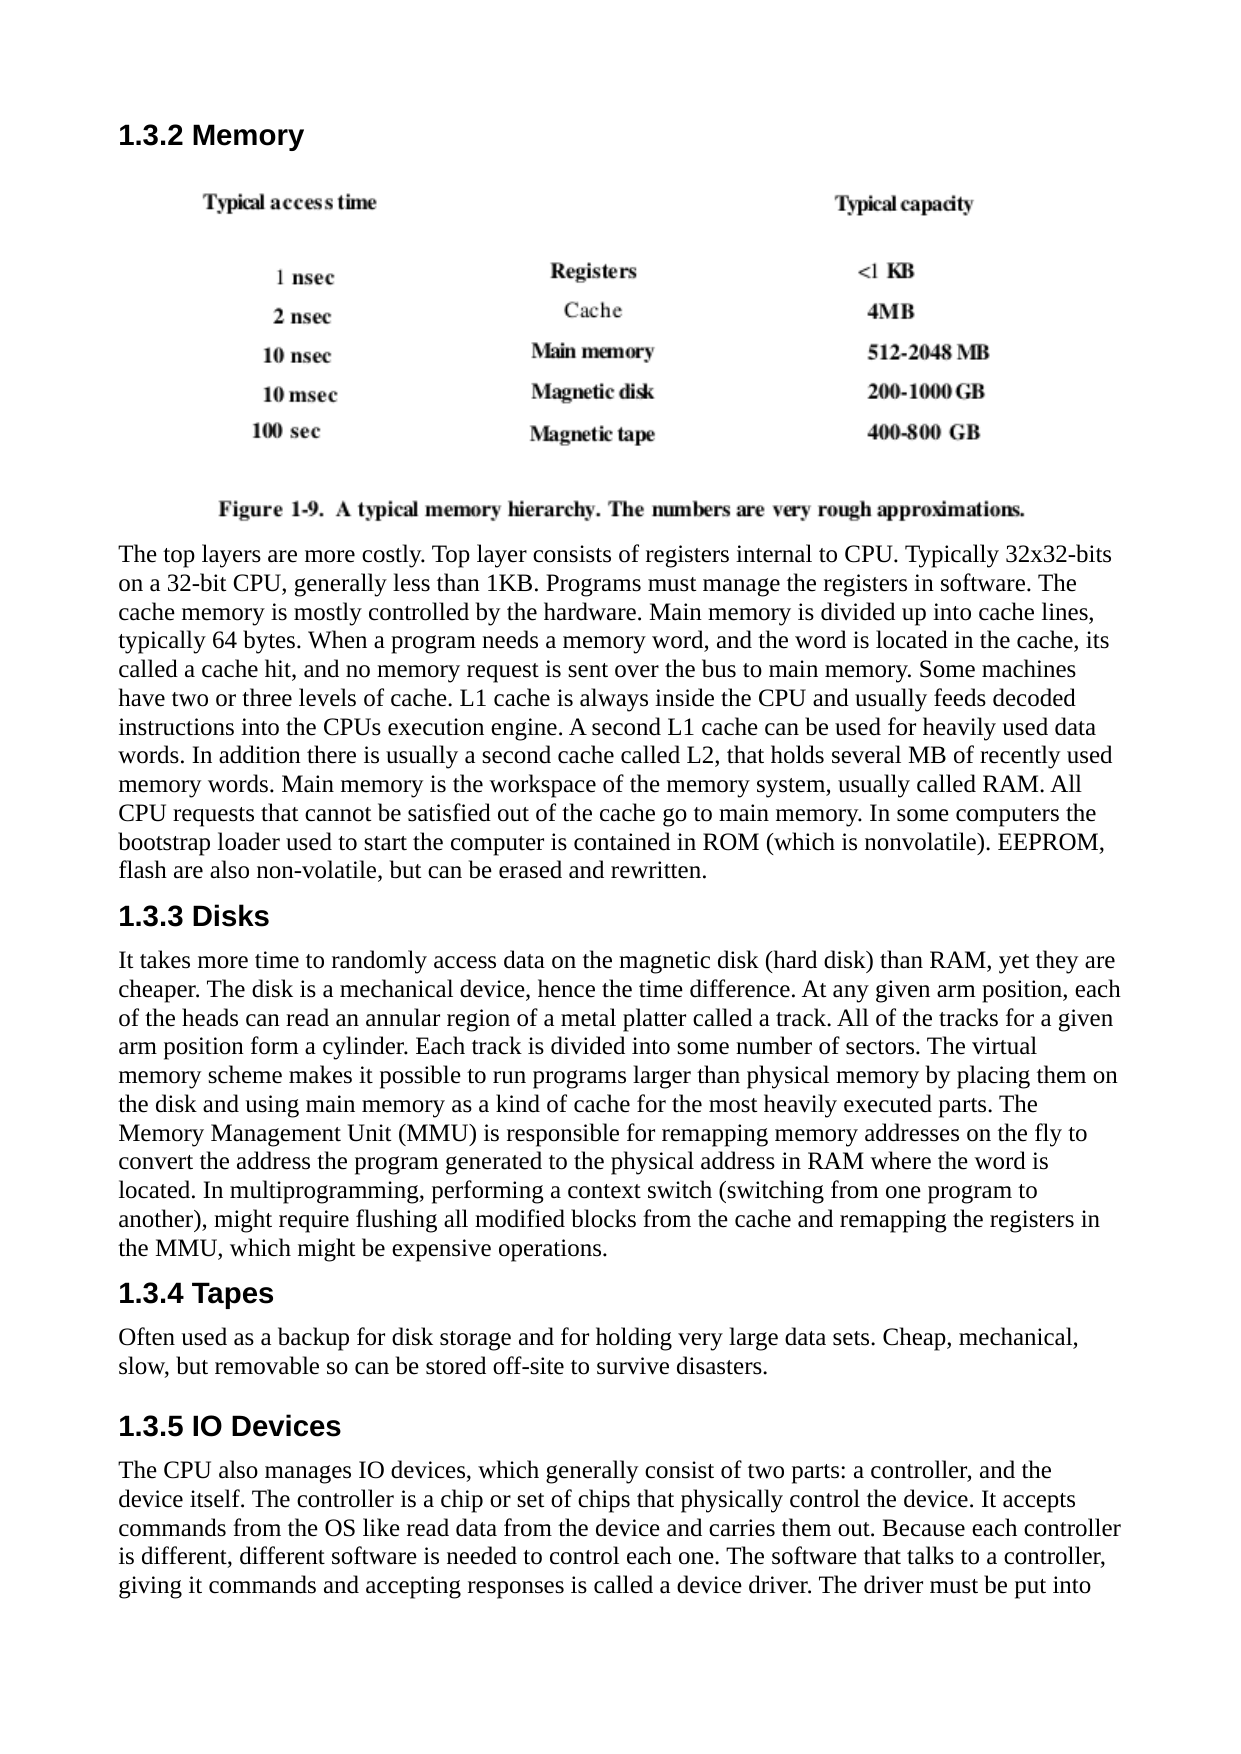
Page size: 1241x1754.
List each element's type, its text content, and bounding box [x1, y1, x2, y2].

subtitle 1.3.3 Disks [118, 899, 1122, 933]
picture [175, 164, 1065, 540]
subtitle 1.3.4 Tapes [118, 1276, 1122, 1310]
text It takes more time to randomly access data on the magnetic disk (hard disk) than RAM, yet they are cheaper. The disk is a mechanical device, hence the time difference. At any given arm position, each of the heads can read an annular region of a metal platter called a track. All of the tracks for a given arm position form a cylinder. Each track is divided into some number of sectors. The virtual memory scheme makes it possible to run programs larger than physical memory by placing them on the disk and using main memory as a kind of cache for the most heavily executed parts. The Memory Management Unit (MMU) is responsible for remapping memory addresses on the fly to convert the address the program generated to the physical address in RAM where the word is located. In multiprogramming, performing a context switch (switching from one program to another), might require flushing all modified blocks from the cache and remapping the registers in the MMU, which might be expensive operations. [118, 945, 1122, 1261]
text The CPU also manages IO devices, which generally consist of two parts: a controller, and the device itself. The controller is a chip or set of chips that physically control the device. It accepts commands from the OS like read data from the device and carries them out. Because each controller is different, different software is needed to control each one. The software that talks to a controller, giving it commands and accepting responses is called a device driver. The driver must be put into [118, 1455, 1122, 1599]
subtitle 1.3.2 Memory [118, 118, 1122, 152]
text Often used as a backup for disk storage and for holding very large data sets. Cheap, mechanical, slow, but removable so can be stored off-site to survive disasters. [118, 1322, 1122, 1380]
subtitle 1.3.5 IO Devices [118, 1409, 1122, 1443]
text The top layers are more costly. Top layer consists of registers internal to CPU. Typically 32x32-bits on a 32-bit CPU, generally less than 1KB. Programs must manage the registers in software. The cache memory is mostly controlled by the hardware. Main memory is divided up into cache lines, typically 64 bytes. When a program needs a memory word, and the word is located in the cache, its called a cache hit, and no memory request is sent over the bus to main memory. Some machines have two or three levels of cache. L1 cache is always inside the CPU and usually feeds decoded instructions into the CPUs execution engine. A second L1 cache can be used for heavily used data words. In addition there is usually a second cache called L2, that holds several MB of recently used memory words. Main memory is the workspace of the memory system, usually called RAM. All CPU requests that cannot be satisfied out of the cache go to main memory. In some computers the bootstrap loader used to start the computer is contained in ROM (which is nonvolatile). EEPROM, flash are also non-volatile, but can be erased and rewritten. [118, 164, 1122, 884]
